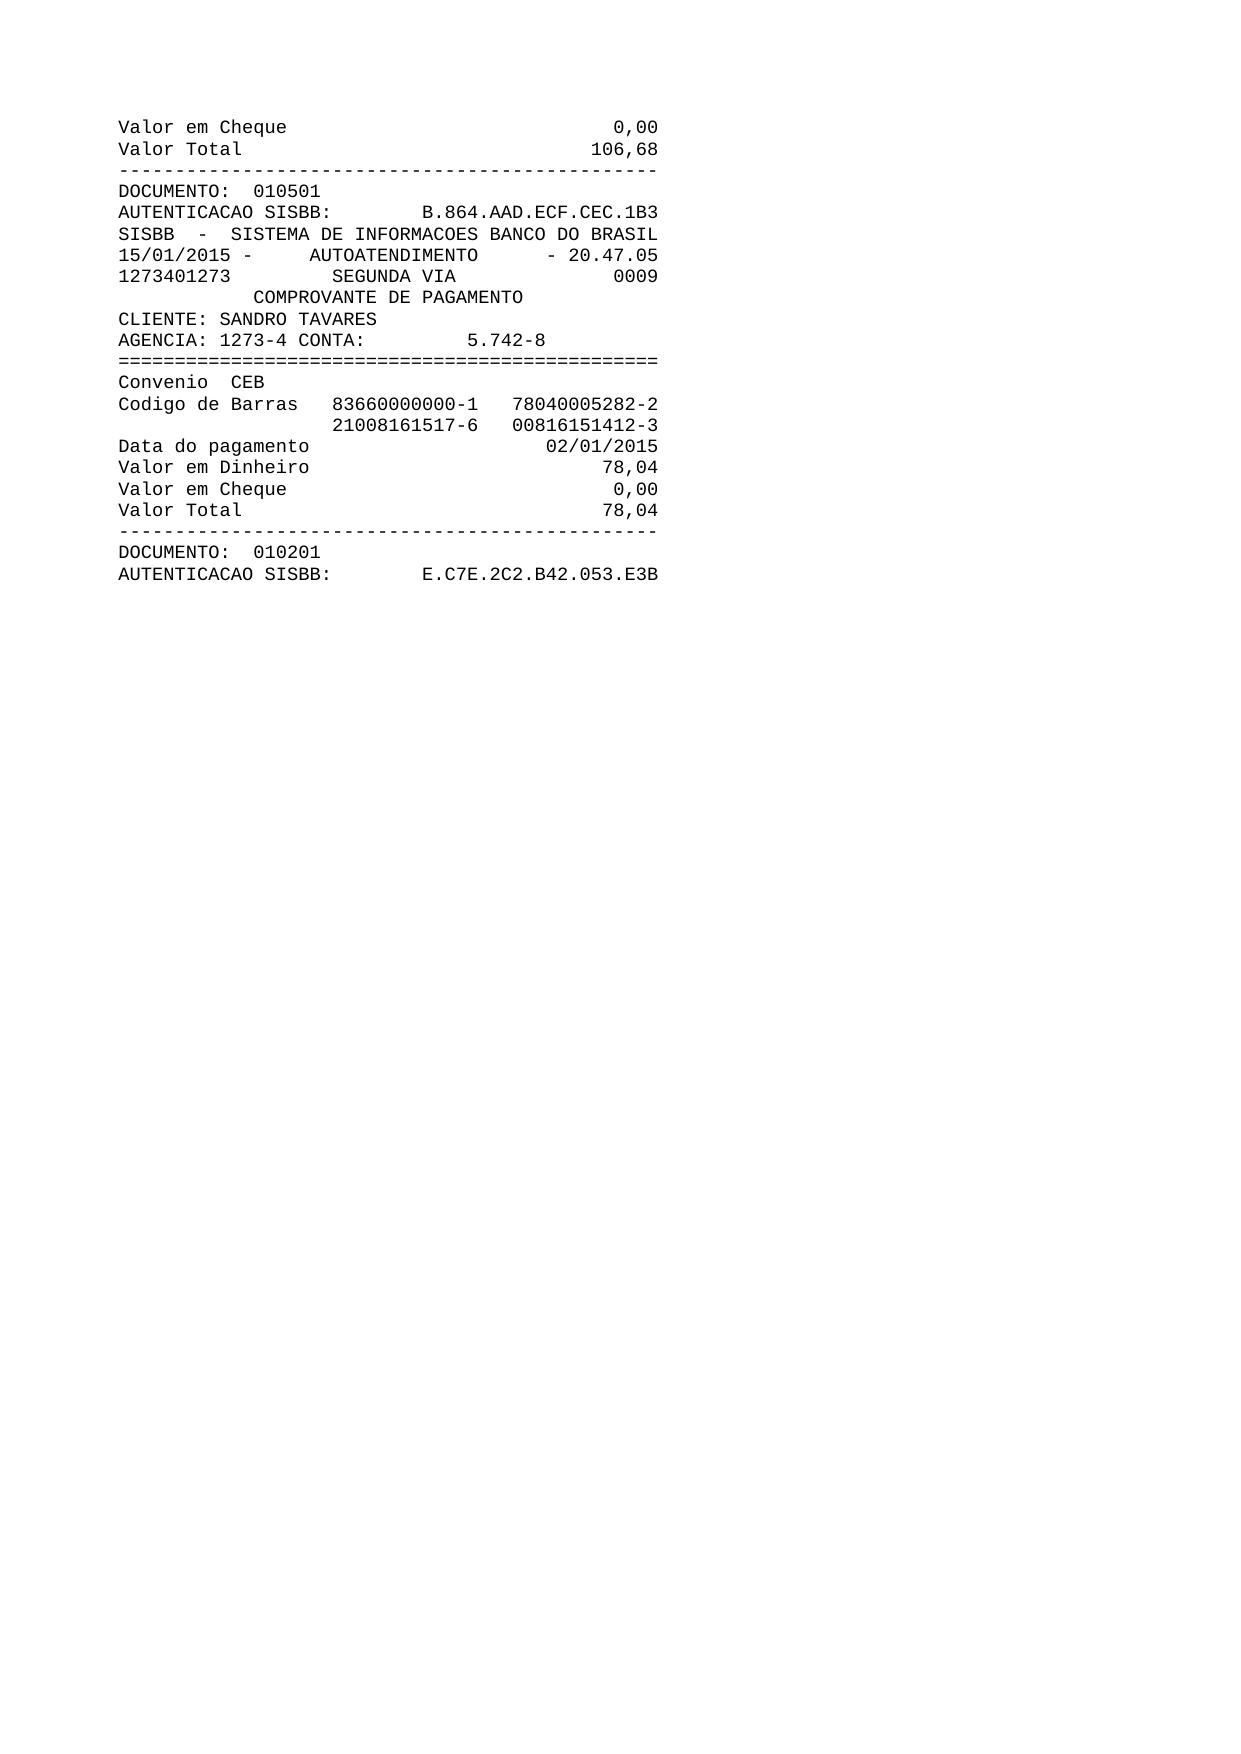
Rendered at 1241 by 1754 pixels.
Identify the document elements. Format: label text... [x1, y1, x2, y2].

text DOCUMENTO: 010201 [118, 543, 1122, 564]
text ================================================ [118, 352, 1122, 373]
text SISBB - SISTEMA DE INFORMACOES BANCO DO BRASIL [118, 224, 1122, 246]
text Valor Total 106,68 [118, 139, 1122, 161]
text Codigo de Barras 83660000000-1 78040005282-2 [118, 394, 1122, 416]
text Valor Total 78,04 [118, 501, 1122, 522]
text AUTENTICACAO SISBB: B.864.AAD.ECF.CEC.1B3 [118, 203, 1122, 224]
text 1273401273 SEGUNDA VIA 0009 [118, 267, 1122, 288]
text Convenio CEB [118, 373, 1122, 394]
text AUTENTICACAO SISBB: E.C7E.2C2.B42.053.E3B [118, 564, 1122, 586]
text ------------------------------------------------ [118, 522, 1122, 543]
text AGENCIA: 1273-4 CONTA: 5.742-8 [118, 331, 1122, 352]
text DOCUMENTO: 010501 [118, 182, 1122, 203]
text ------------------------------------------------ [118, 161, 1122, 182]
text Valor em Cheque 0,00 [118, 479, 1122, 501]
text COMPROVANTE DE PAGAMENTO [118, 288, 1122, 309]
text Data do pagamento 02/01/2015 [118, 437, 1122, 458]
text CLIENTE: SANDRO TAVARES [118, 309, 1122, 331]
text Valor em Dinheiro 78,04 [118, 458, 1122, 479]
text 21008161517-6 00816151412-3 [118, 416, 1122, 437]
text 15/01/2015 - AUTOATENDIMENTO - 20.47.05 [118, 246, 1122, 267]
text Valor em Cheque 0,00 [118, 118, 1122, 139]
